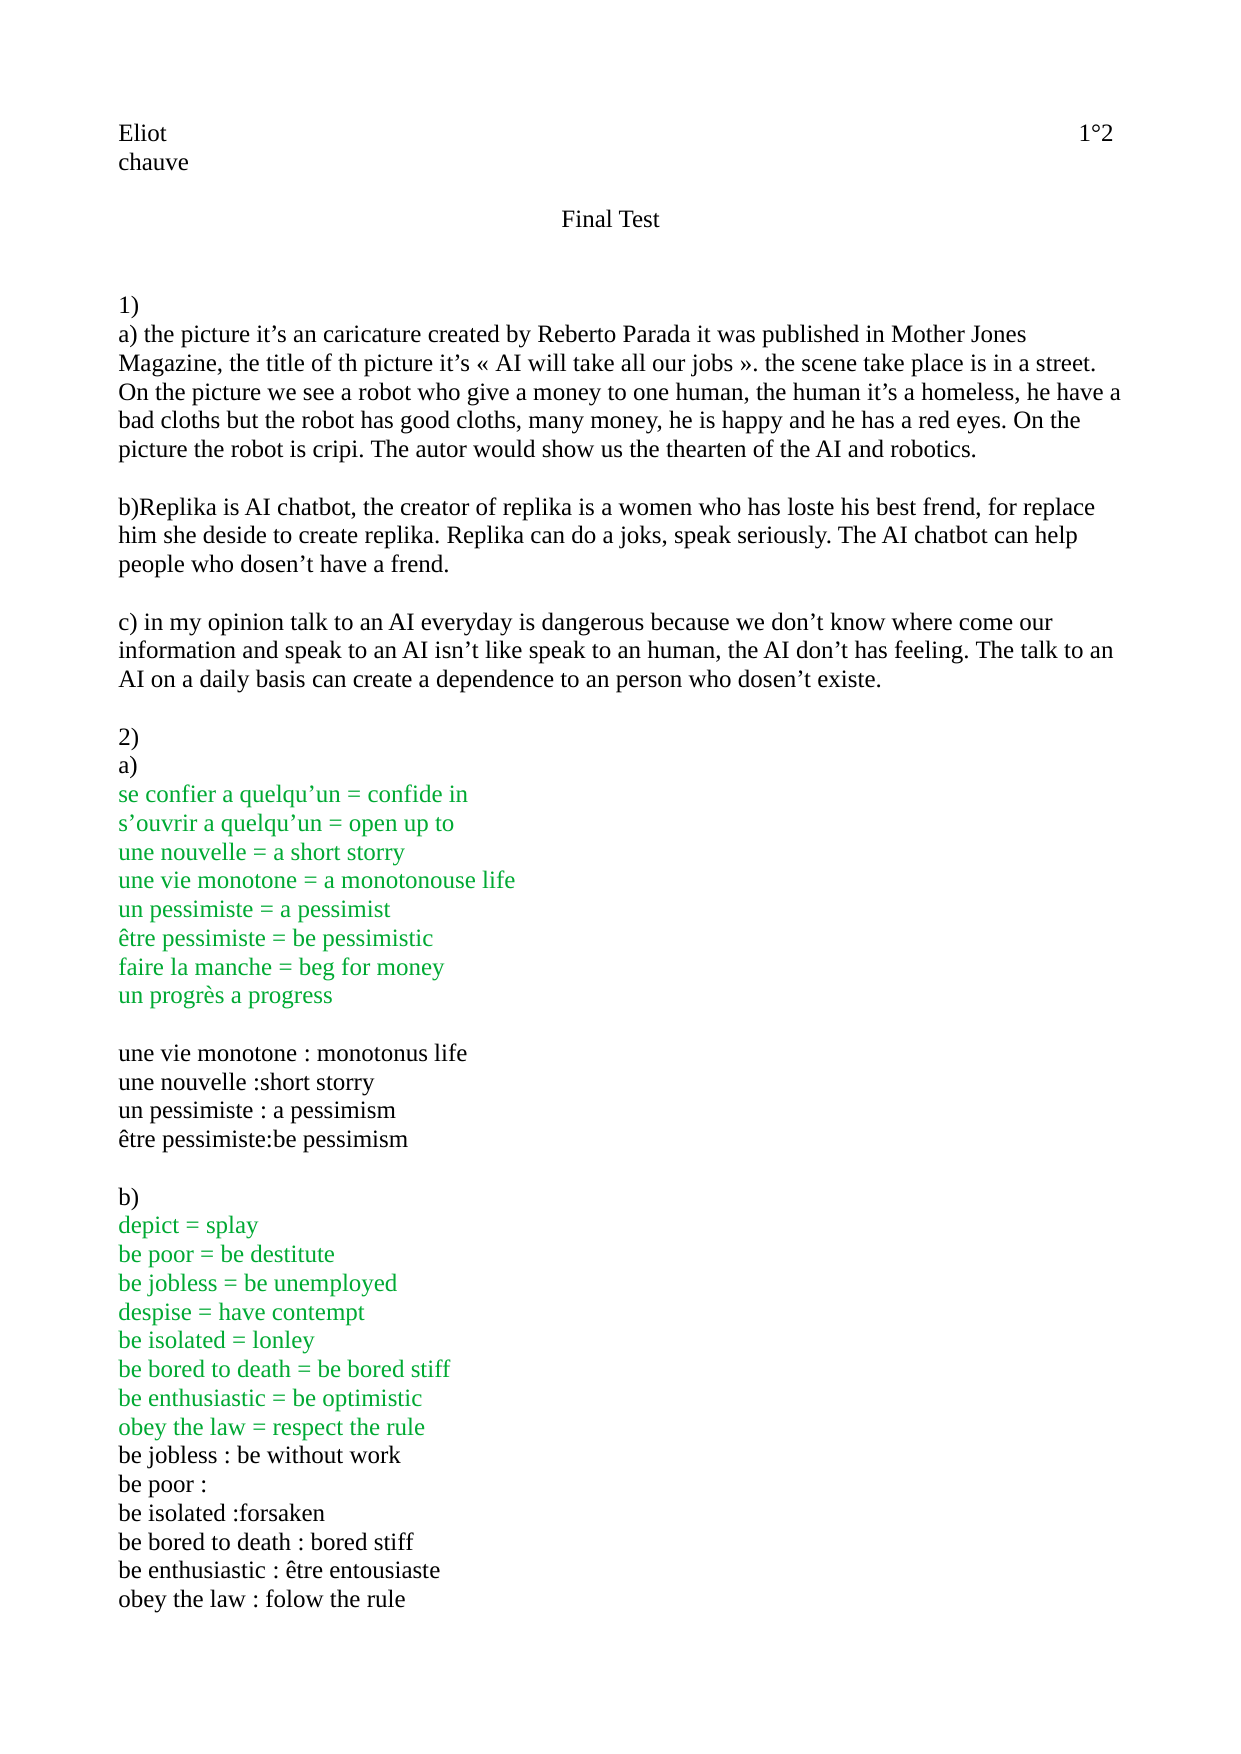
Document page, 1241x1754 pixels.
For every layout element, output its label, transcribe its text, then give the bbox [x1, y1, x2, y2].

text chauve [118, 147, 1122, 176]
text On the picture we see a robot who give a money to one human, the human it’s a homeless, he have a bad cloths but the robot has good cloths, many money, he is happy and he has a red eyes. On the picture the robot is cripi. The autor would show us the thearten of the AI and robotics. [118, 377, 1122, 463]
text b)Replika is AI chatbot, the creator of replika is a women who has loste his best frend, for replace him she deside to create replika. Replika can do a joks, speak seriously. The AI chatbot can help people who dosen’t have a frend. [118, 492, 1122, 578]
text un pessimiste : a pessimism [118, 1096, 1122, 1124]
text 1) [118, 291, 1122, 319]
text Eliot 1°2 [118, 118, 1122, 147]
text depict = splay [118, 1211, 1122, 1239]
text un progrès a progress [118, 981, 1122, 1009]
text be jobless : be without work [118, 1441, 1122, 1469]
text s’ouvrir a quelqu’un = open up to [118, 808, 1122, 837]
text être pessimiste:be pessimism [118, 1124, 1122, 1153]
text be enthusiastic : être entousiaste [118, 1556, 1122, 1584]
text 2) [118, 722, 1122, 751]
text obey the law : folow the rule [118, 1584, 1122, 1613]
text be enthusiastic = be optimistic [118, 1383, 1122, 1412]
text b) [118, 1182, 1122, 1211]
text obey the law = respect the rule [118, 1412, 1122, 1441]
text be bored to death = be bored stiff [118, 1354, 1122, 1383]
text se confier a quelqu’un = confide in [118, 779, 1122, 808]
text être pessimiste = be pessimistic [118, 923, 1122, 952]
text be bored to death : bored stiff [118, 1527, 1122, 1556]
text be poor = be destitute [118, 1239, 1122, 1268]
text une nouvelle :short storry [118, 1067, 1122, 1096]
text be isolated = lonley [118, 1326, 1122, 1354]
text Final Test [118, 204, 1122, 233]
text une vie monotone : monotonus life [118, 1038, 1122, 1067]
text c) in my opinion talk to an AI everyday is dangerous because we don’t know where come our information and speak to an AI isn’t like speak to an human, the AI don’t has feeling. The talk to an AI on a daily basis can create a dependence to an person who dosen’t existe. [118, 607, 1122, 693]
text be jobless = be unemployed [118, 1268, 1122, 1297]
text despise = have contempt [118, 1297, 1122, 1326]
text a) the picture it’s an caricature created by Reberto Parada it was published in Mother Jones Magazine, the title of th picture it’s « AI will take all our jobs ». the scene take place is in a street. [118, 319, 1122, 377]
text be isolated :forsaken [118, 1498, 1122, 1527]
text une nouvelle = a short storry [118, 837, 1122, 866]
text be poor : [118, 1469, 1122, 1498]
text faire la manche = beg for money [118, 952, 1122, 981]
text une vie monotone = a monotonouse life [118, 866, 1122, 894]
text a) [118, 751, 1122, 779]
text un pessimiste = a pessimist [118, 894, 1122, 923]
